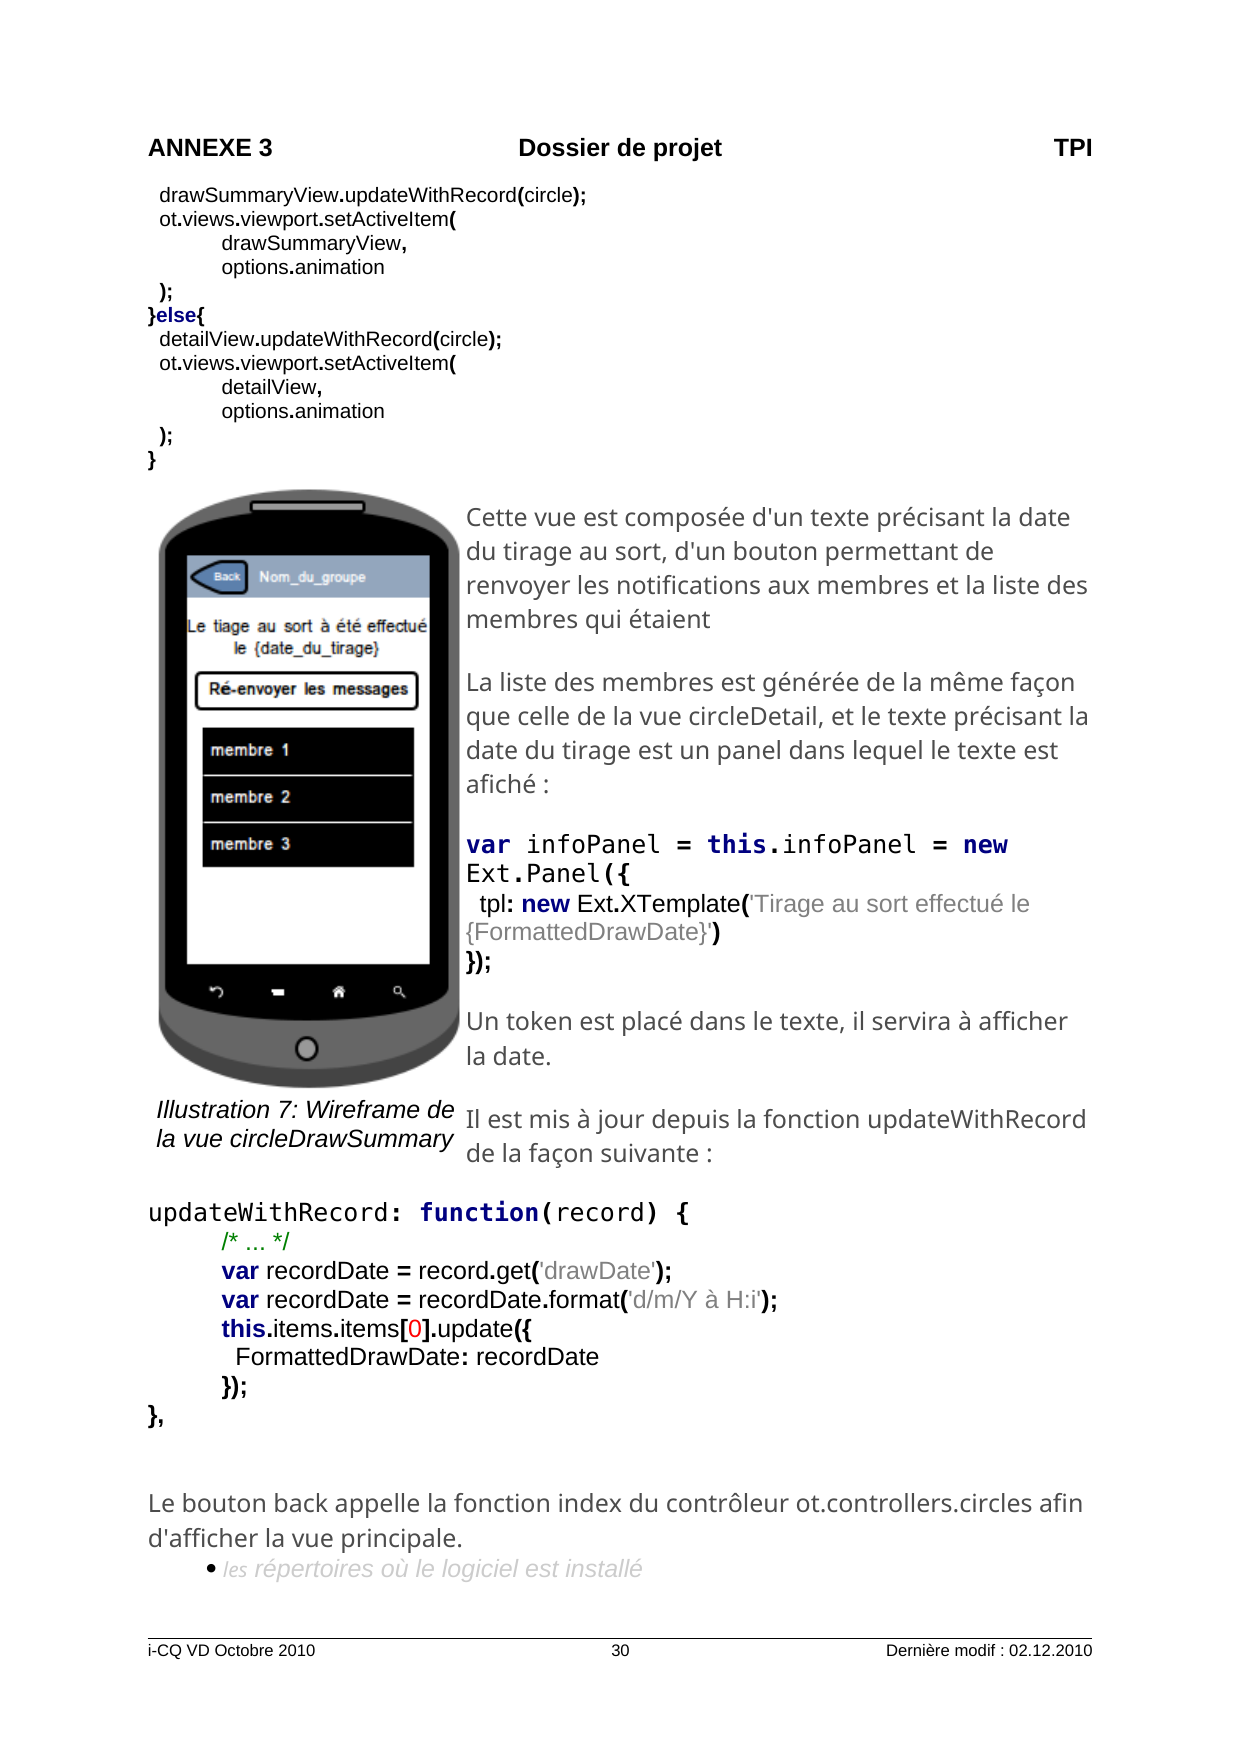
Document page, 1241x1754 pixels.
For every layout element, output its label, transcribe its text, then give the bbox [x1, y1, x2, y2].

text updateWithRecord: function(record) { [148, 1198, 1092, 1227]
text var recordDate = record.get('drawDate'); [148, 1256, 1092, 1285]
text Le bouton back appelle la fonction index du contrôleur ot.controllers.circles afin d'afficher la vue principale. [148, 1486, 1092, 1554]
text }); [148, 1371, 1092, 1400]
text FormattedDrawDate: recordDate [148, 1342, 1092, 1371]
text ot.views.viewport.setActiveItem( [148, 351, 1092, 374]
text detailView, [148, 374, 1092, 398]
text detailView.updateWithRecord(circle); [148, 327, 1092, 351]
text var recordDate = recordDate.format('d/m/Y à H:i'); [148, 1285, 1092, 1314]
text La liste des membres est générée de la même façon que celle de la vue circleDetail, et le texte précisant la date du tirage est un panel dans lequel le texte est afiché : [466, 665, 1092, 801]
list les répertoires où le logiciel est installé [207, 1554, 1092, 1584]
text /* ... */ [148, 1227, 1092, 1256]
text }else{ [148, 303, 1092, 327]
text [148, 946, 156, 975]
text this.items.items[0].update({ [148, 1314, 1092, 1342]
text Il est mis à jour depuis la fonction updateWithRecord de la façon suivante : [148, 1101, 1092, 1169]
picture [156, 482, 466, 1096]
text } [148, 446, 1092, 470]
text ); [148, 422, 1092, 446]
text }); [466, 946, 1092, 975]
text var infoPanel = this.infoPanel = new Ext.Panel({ [466, 830, 1092, 889]
text ot.views.viewport.setActiveItem( [148, 207, 1092, 231]
text options.animation [148, 255, 1092, 279]
text }, [148, 1400, 1092, 1429]
text Un token est placé dans le texte, il servira à afficher la date. [466, 1004, 1092, 1072]
text drawSummaryView, [148, 231, 1092, 255]
text ); [148, 279, 1092, 303]
text options.animation [148, 398, 1092, 422]
text tpl: new Ext.XTemplate('Tirage au sort effectué le {FormattedDrawDate}') [466, 889, 1092, 946]
text drawSummaryView.updateWithRecord(circle); [148, 183, 1092, 207]
text Illustration 7: Wireframe de la vue circleDrawSummary [156, 1096, 466, 1153]
text Cette vue est composée d'un texte précisant la date du tirage au sort, d'un bouton permettant de renvoyer les notifications aux membres et la liste des membres qui étaient [466, 499, 1092, 636]
